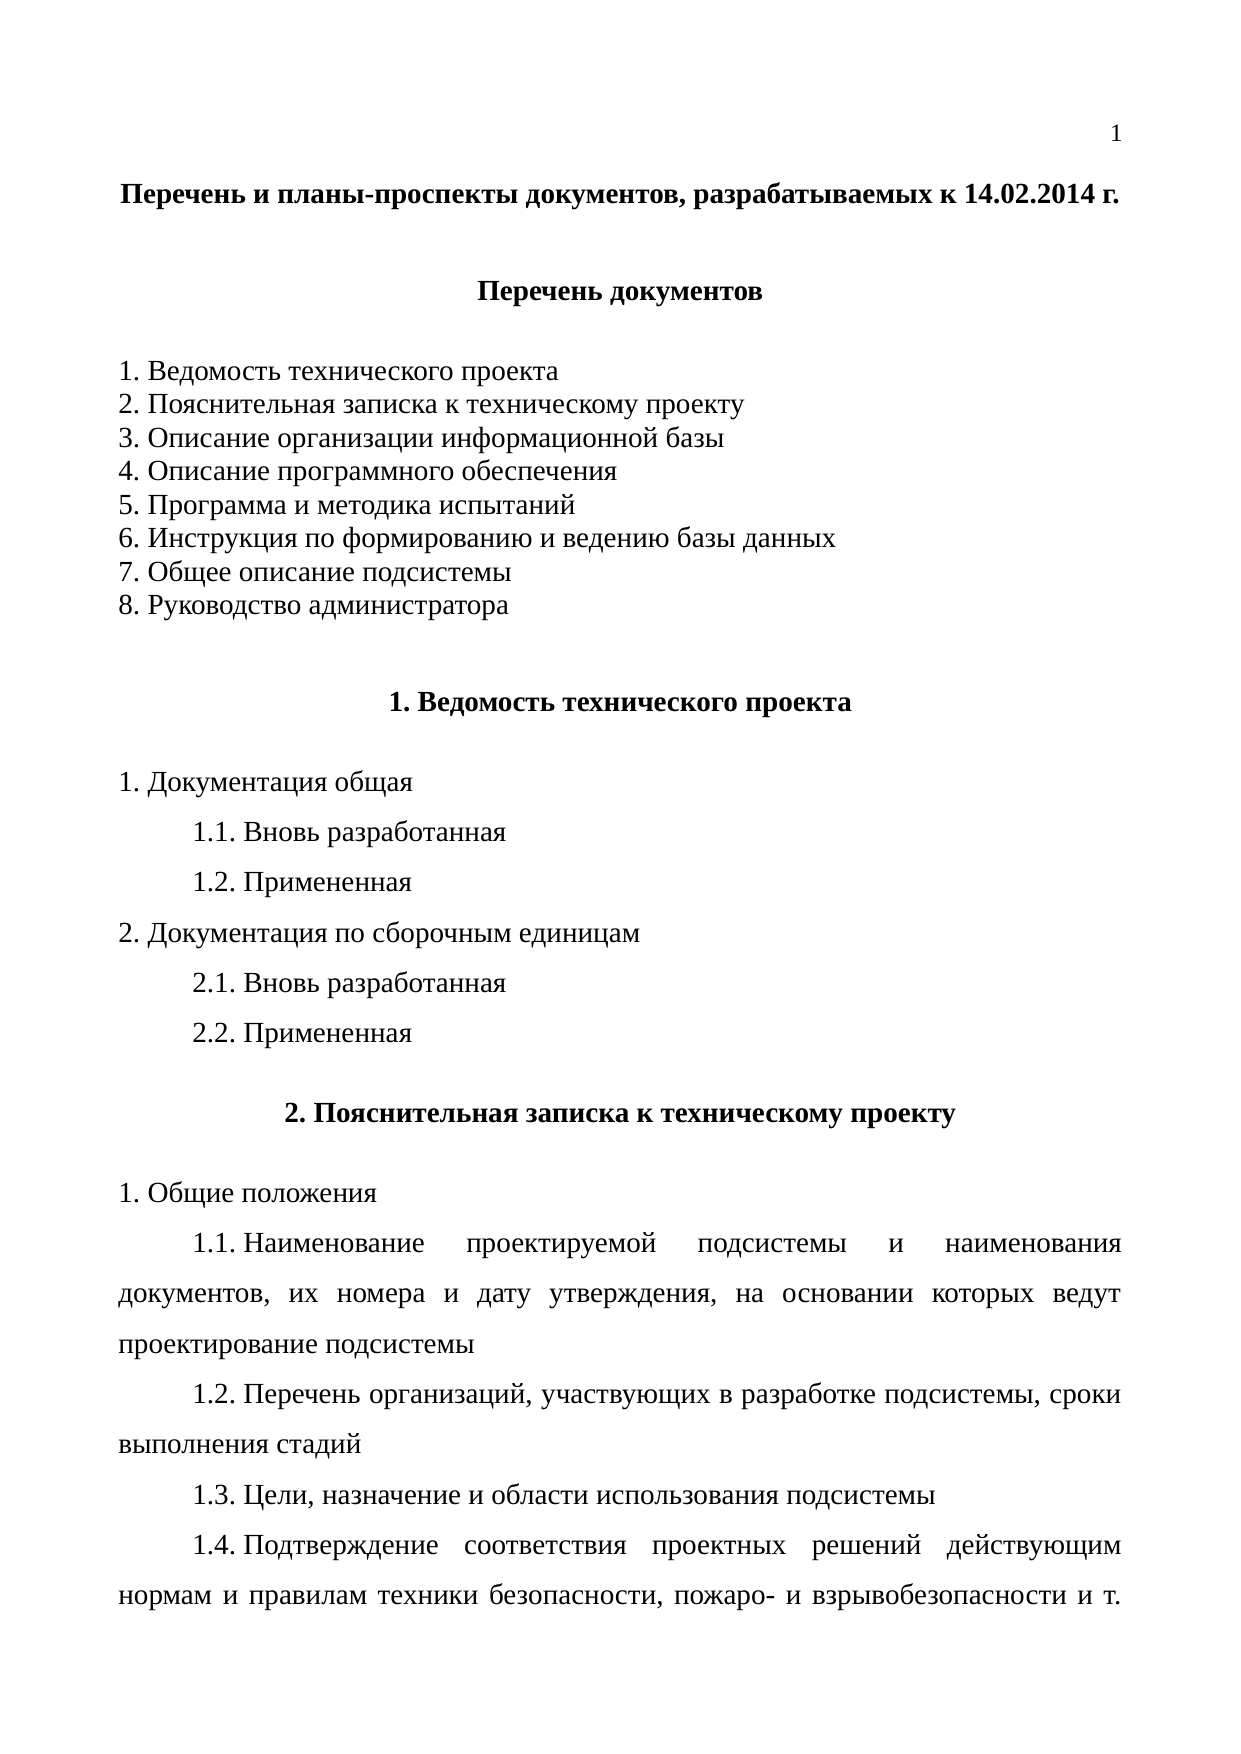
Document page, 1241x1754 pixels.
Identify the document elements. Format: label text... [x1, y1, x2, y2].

text 6. Инструкция по формированию и ведению базы данных [118, 520, 1122, 554]
text 3. Описание организации информационной базы [118, 420, 1122, 453]
text 1. Ведомость технического проекта [118, 353, 1122, 386]
text 2.1. Вновь разработанная [118, 965, 1122, 999]
text 1. Общие положения [118, 1175, 1122, 1208]
text 2. Документация по сборочным единицам [118, 915, 1122, 948]
subtitle 2. Пояснительная записка к техническому проекту [118, 1095, 1122, 1129]
text 1.1. Вновь разработанная [118, 814, 1122, 848]
text 1.3. Цели, назначение и области использования подсистемы [118, 1477, 1122, 1510]
text 1. Документация общая [118, 764, 1122, 797]
text 1.2. Примененная [118, 864, 1122, 898]
text 2.2. Примененная [118, 1015, 1122, 1049]
text 8. Руководство администратора [118, 587, 1122, 621]
text Перечень и планы-проспекты документов, разрабатываемых к 14.02.2014 г. [118, 176, 1122, 210]
text 1.2. Перечень организаций, участвующих в разработке подсистемы, сроки выполнения стадий [118, 1376, 1122, 1460]
text 5. Программа и методика испытаний [118, 487, 1122, 520]
text 2. Пояснительная записка к техническому проекту [118, 386, 1122, 420]
subtitle 1. Ведомость технического проекта [118, 684, 1122, 718]
subtitle Перечень документов [118, 273, 1122, 306]
text 1.1. Наименование проектируемой подсистемы и наименования документов, их номера и дату утверждения, на основании которых ведут проектирование подсистемы [118, 1225, 1122, 1359]
text 7. Общее описание подсистемы [118, 554, 1122, 587]
text 4. Описание программного обеспечения [118, 453, 1122, 487]
text 1.4. Подтверждение соответствия проектных решений действующим нормам и правилам техники безопасности, пожаро- и взрывобезопасности и т. [118, 1527, 1122, 1611]
